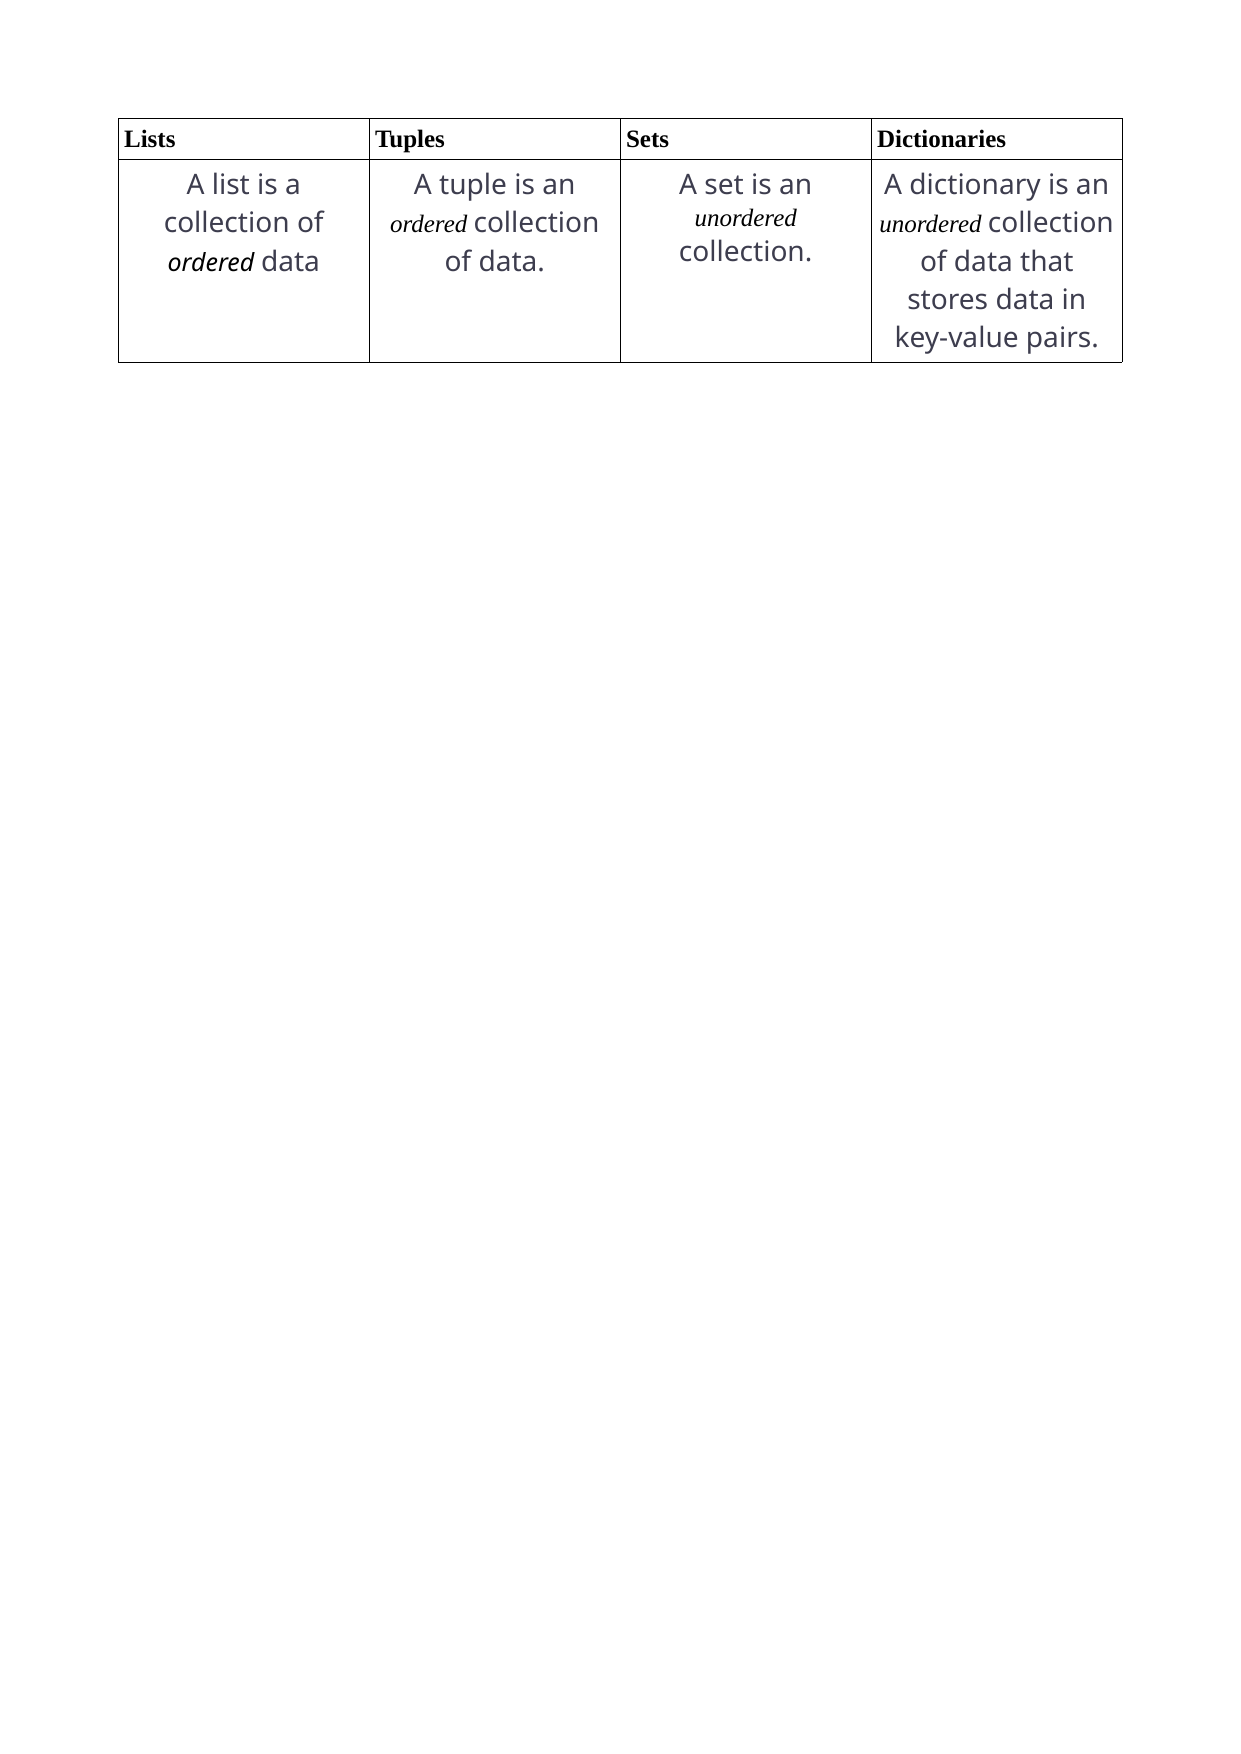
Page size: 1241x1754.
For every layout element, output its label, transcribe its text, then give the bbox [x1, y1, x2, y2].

table_header Lists [119, 119, 369, 158]
table_header Tuples [370, 119, 620, 158]
table_cell A tuple is an ordered collection of data. [370, 160, 620, 362]
table_cell A set is an unordered collection. [621, 160, 871, 362]
table_cell A list is a collection of ordered data [119, 160, 369, 362]
table_header Dictionaries [872, 119, 1122, 158]
table_header Sets [621, 119, 871, 158]
table_cell A dictionary is an unordered collection of data that stores data in key-value pairs. [872, 160, 1122, 362]
